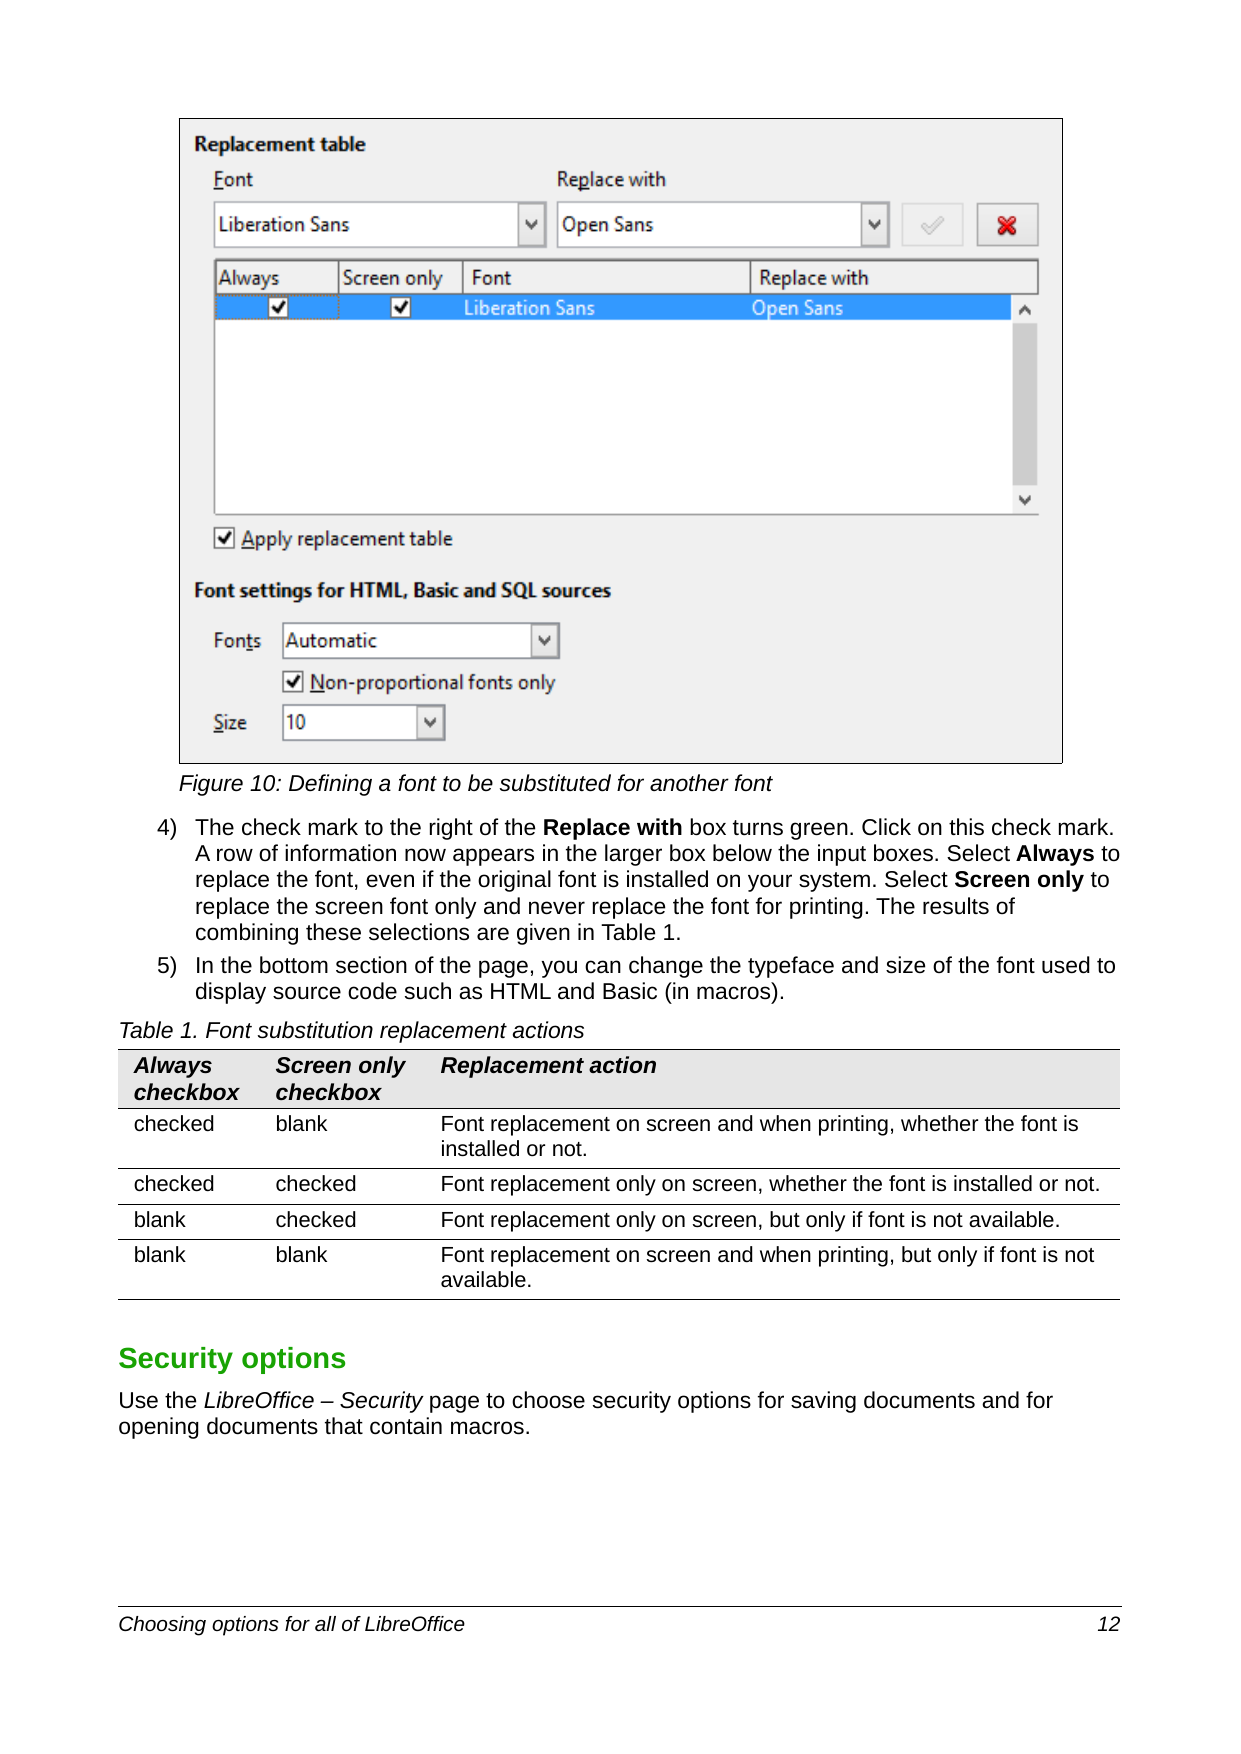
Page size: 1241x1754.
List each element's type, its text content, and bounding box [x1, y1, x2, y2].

table_cell checked [260, 1205, 425, 1239]
list In the bottom section of the page, you can change the typeface and size of the font used to display source code such as HTML and Basic (in macros). [177, 952, 1122, 1004]
table_cell blank [118, 1205, 260, 1239]
table_cell Font replacement only on screen, whether the font is installed or not. [425, 1169, 1120, 1203]
table_cell Font replacement only on screen, but only if font is not available. [425, 1205, 1120, 1239]
table_header Always checkbox [118, 1050, 260, 1108]
subtitle Security options [118, 1341, 1122, 1374]
table_cell blank [118, 1240, 260, 1299]
list The check mark to the right of the Replace with box turns green. Click on this check mark. A row of information now appears in the larger box below the input boxes. Select Always to replace the font, even if the original font is installed on your system. Select Screen only to replace the screen font only and never replace the font for printing. The results of combining these selections are given in Table 1. [177, 813, 1122, 945]
picture [180, 119, 1062, 763]
table_cell blank [260, 1109, 425, 1168]
table_header Screen only checkbox [260, 1050, 425, 1108]
text Table 1. Font substitution replacement actions [118, 1017, 1122, 1043]
table_cell Font replacement on screen and when printing, whether the font is installed or not. [425, 1109, 1120, 1168]
table_cell blank [260, 1240, 425, 1299]
text Use the LibreOffice – Security page to choose security options for saving documents and for opening documents that contain macros. [118, 1387, 1122, 1439]
text Figure 10: Defining a font to be substituted for another font [178, 769, 1062, 796]
table_header Replacement action [425, 1050, 1120, 1108]
table_cell checked [260, 1169, 425, 1203]
table_cell checked [118, 1109, 260, 1168]
table_cell Font replacement on screen and when printing, but only if font is not available. [425, 1240, 1120, 1299]
table_cell checked [118, 1169, 260, 1203]
